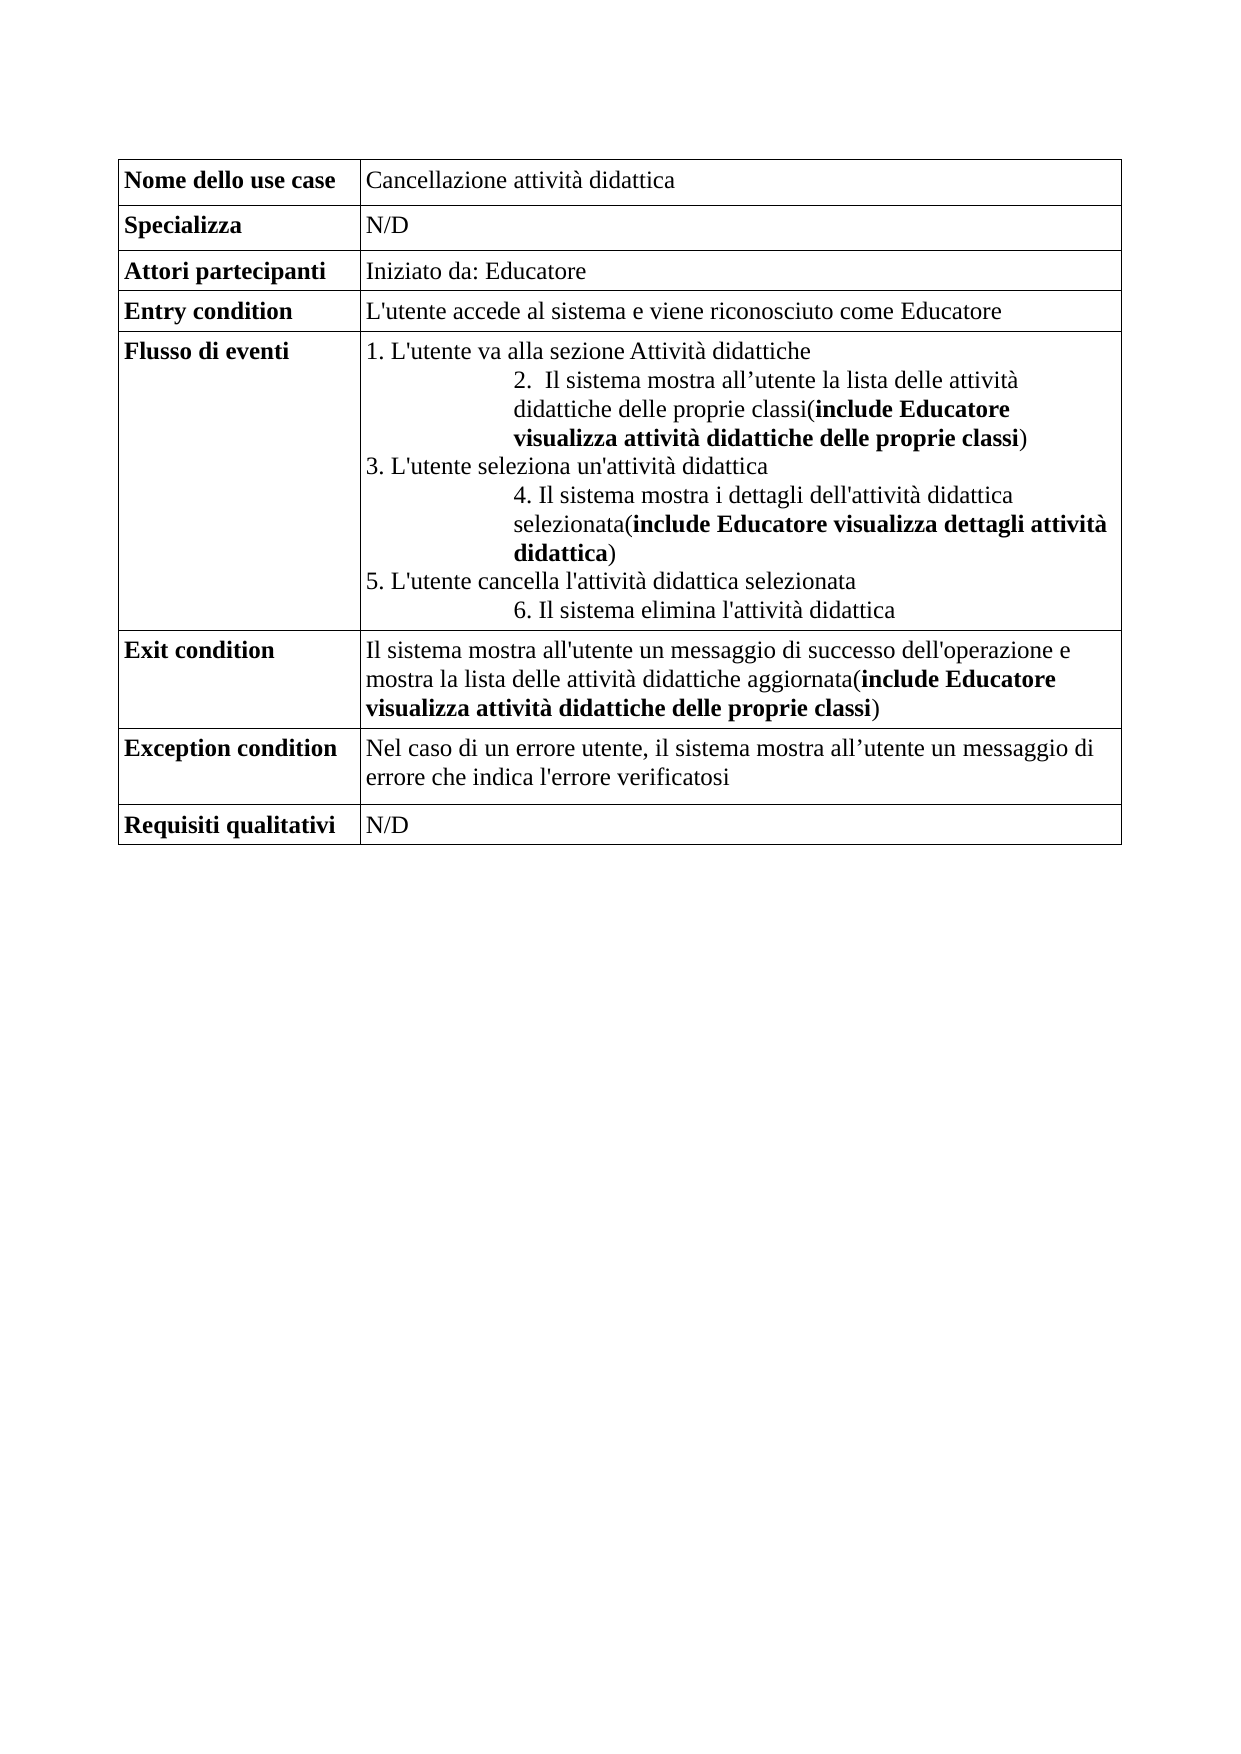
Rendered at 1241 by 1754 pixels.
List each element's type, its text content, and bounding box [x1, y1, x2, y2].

table_cell Requisiti qualitativi [119, 805, 360, 844]
table_cell N/D [361, 206, 1121, 250]
table_cell Exit condition [119, 631, 360, 727]
table_cell Exception condition [119, 729, 360, 804]
table_cell N/D [361, 805, 1121, 844]
table_cell Iniziato da: Educatore [361, 251, 1121, 290]
table_cell Attori partecipanti [119, 251, 360, 290]
table_cell Specializza [119, 206, 360, 250]
table_header Nome dello use case [119, 160, 360, 205]
table_cell Il sistema mostra all'utente un messaggio di successo dell'operazione e mostra la lista delle attività didattiche aggiornata(include Educatore visualizza attività didattiche delle proprie classi) [361, 631, 1121, 727]
table_cell Entry condition [119, 291, 360, 331]
table_cell L'utente accede al sistema e viene riconosciuto come Educatore [361, 291, 1121, 331]
table_cell Nel caso di un errore utente, il sistema mostra all’utente un messaggio di errore che indica l'errore verificatosi [361, 729, 1121, 804]
table_header Cancellazione attività didattica [361, 160, 1121, 205]
table_cell Flusso di eventi [119, 332, 360, 630]
table_cell L'utente va alla sezione Attività didattiche Il sistema mostra all’utente la lista delle attività didattiche delle proprie classi(include Educatore visualizza attività didattiche delle proprie classi) L'utente seleziona un'attività didattica Il sistema mostra i dettagli dell'attività didattica selezionata(include Educatore visualizza dettagli attività didattica) L'utente cancella l'attività didattica selezionata Il sistema elimina l'attività didattica [361, 332, 1121, 630]
